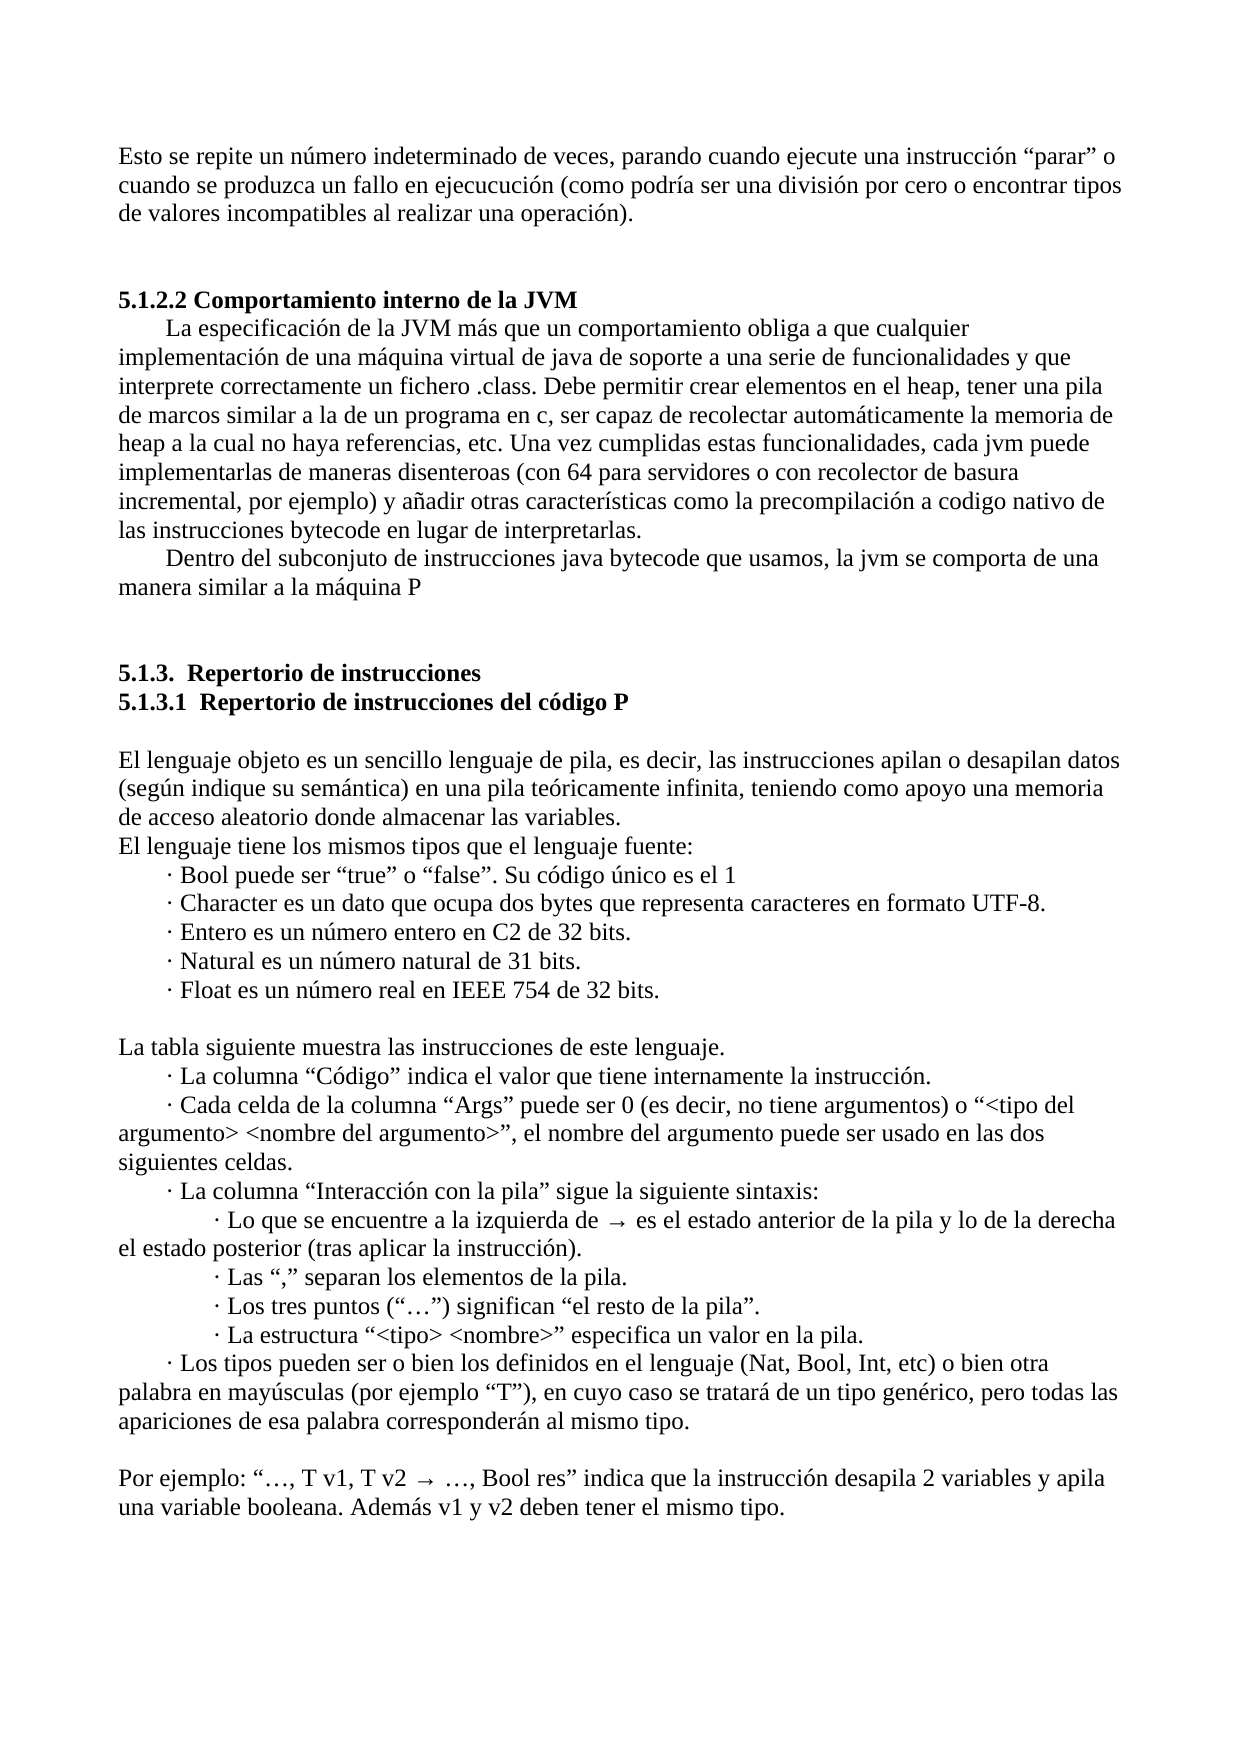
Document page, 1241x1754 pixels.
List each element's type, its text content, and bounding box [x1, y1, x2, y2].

text El lenguaje objeto es un sencillo lenguaje de pila, es decir, las instrucciones apilan o desapilan datos (según indique su semántica) en una pila teóricamente infinita, teniendo como apoyo una memoria de acceso aleatorio donde almacenar las variables. [118, 745, 1122, 831]
text · Character es un dato que ocupa dos bytes que representa caracteres en formato UTF-8. [118, 888, 1122, 917]
text · Float es un número real en IEEE 754 de 32 bits. [118, 975, 1122, 1003]
text La tabla siguiente muestra las instrucciones de este lenguaje. [118, 1032, 1122, 1061]
text · Lo que se encuentre a la izquierda de → es el estado anterior de la pila y lo de la derecha el estado posterior (tras aplicar la instrucción). [118, 1205, 1122, 1262]
text · Entero es un número entero en C2 de 32 bits. [118, 917, 1122, 946]
text · Natural es un número natural de 31 bits. [118, 946, 1122, 975]
text 5.1.3. Repertorio de instrucciones [118, 658, 1122, 687]
text La especificación de la JVM más que un comportamiento obliga a que cualquier implementación de una máquina virtual de java de soporte a una serie de funcionalidades y que interprete correctamente un fichero .class. Debe permitir crear elementos en el heap, tener una pila de marcos similar a la de un programa en c, ser capaz de recolectar automáticamente la memoria de heap a la cual no haya referencias, etc. Una vez cumplidas estas funcionalidades, cada jvm puede implementarlas de maneras disenteroas (con 64 para servidores o con recolector de basura incremental, por ejemplo) y añadir otras características como la precompilación a codigo nativo de las instrucciones bytecode en lugar de interpretarlas. [118, 313, 1122, 543]
text El lenguaje tiene los mismos tipos que el lenguaje fuente: [118, 831, 1122, 860]
text · La columna “Código” indica el valor que tiene internamente la instrucción. [118, 1061, 1122, 1090]
text Dentro del subconjuto de instrucciones java bytecode que usamos, la jvm se comporta de una manera similar a la máquina P [118, 543, 1122, 601]
text Por ejemplo: “…, T v1, T v2 → …, Bool res” indica que la instrucción desapila 2 variables y apila una variable booleana. Además v1 y v2 deben tener el mismo tipo. [118, 1435, 1122, 1521]
text · Cada celda de la columna “Args” puede ser 0 (es decir, no tiene argumentos) o “<tipo del argumento> <nombre del argumento>”, el nombre del argumento puede ser usado en las dos siguientes celdas. [118, 1090, 1122, 1176]
text · Las “,” separan los elementos de la pila. [118, 1262, 1122, 1291]
text · Los tres puntos (“…”) significan “el resto de la pila”. [118, 1291, 1122, 1320]
text · La estructura “<tipo> <nombre>” especifica un valor en la pila. [118, 1320, 1122, 1348]
text · La columna “Interacción con la pila” sigue la siguiente sintaxis: [118, 1176, 1122, 1205]
text 5.1.2.2 Comportamiento interno de la JVM [118, 285, 1122, 313]
text · Los tipos pueden ser o bien los definidos en el lenguaje (Nat, Bool, Int, etc) o bien otra palabra en mayúsculas (por ejemplo “T”), en cuyo caso se tratará de un tipo genérico, pero todas las apariciones de esa palabra corresponderán al mismo tipo. [118, 1348, 1122, 1435]
text 5.1.3.1 Repertorio de instrucciones del código P [118, 687, 1122, 716]
text Esto se repite un número indeterminado de veces, parando cuando ejecute una instrucción “parar” o cuando se produzca un fallo en ejecucución (como podría ser una división por cero o encontrar tipos de valores incompatibles al realizar una operación). [118, 141, 1122, 227]
text · Bool puede ser “true” o “false”. Su código único es el 1 [118, 860, 1122, 888]
